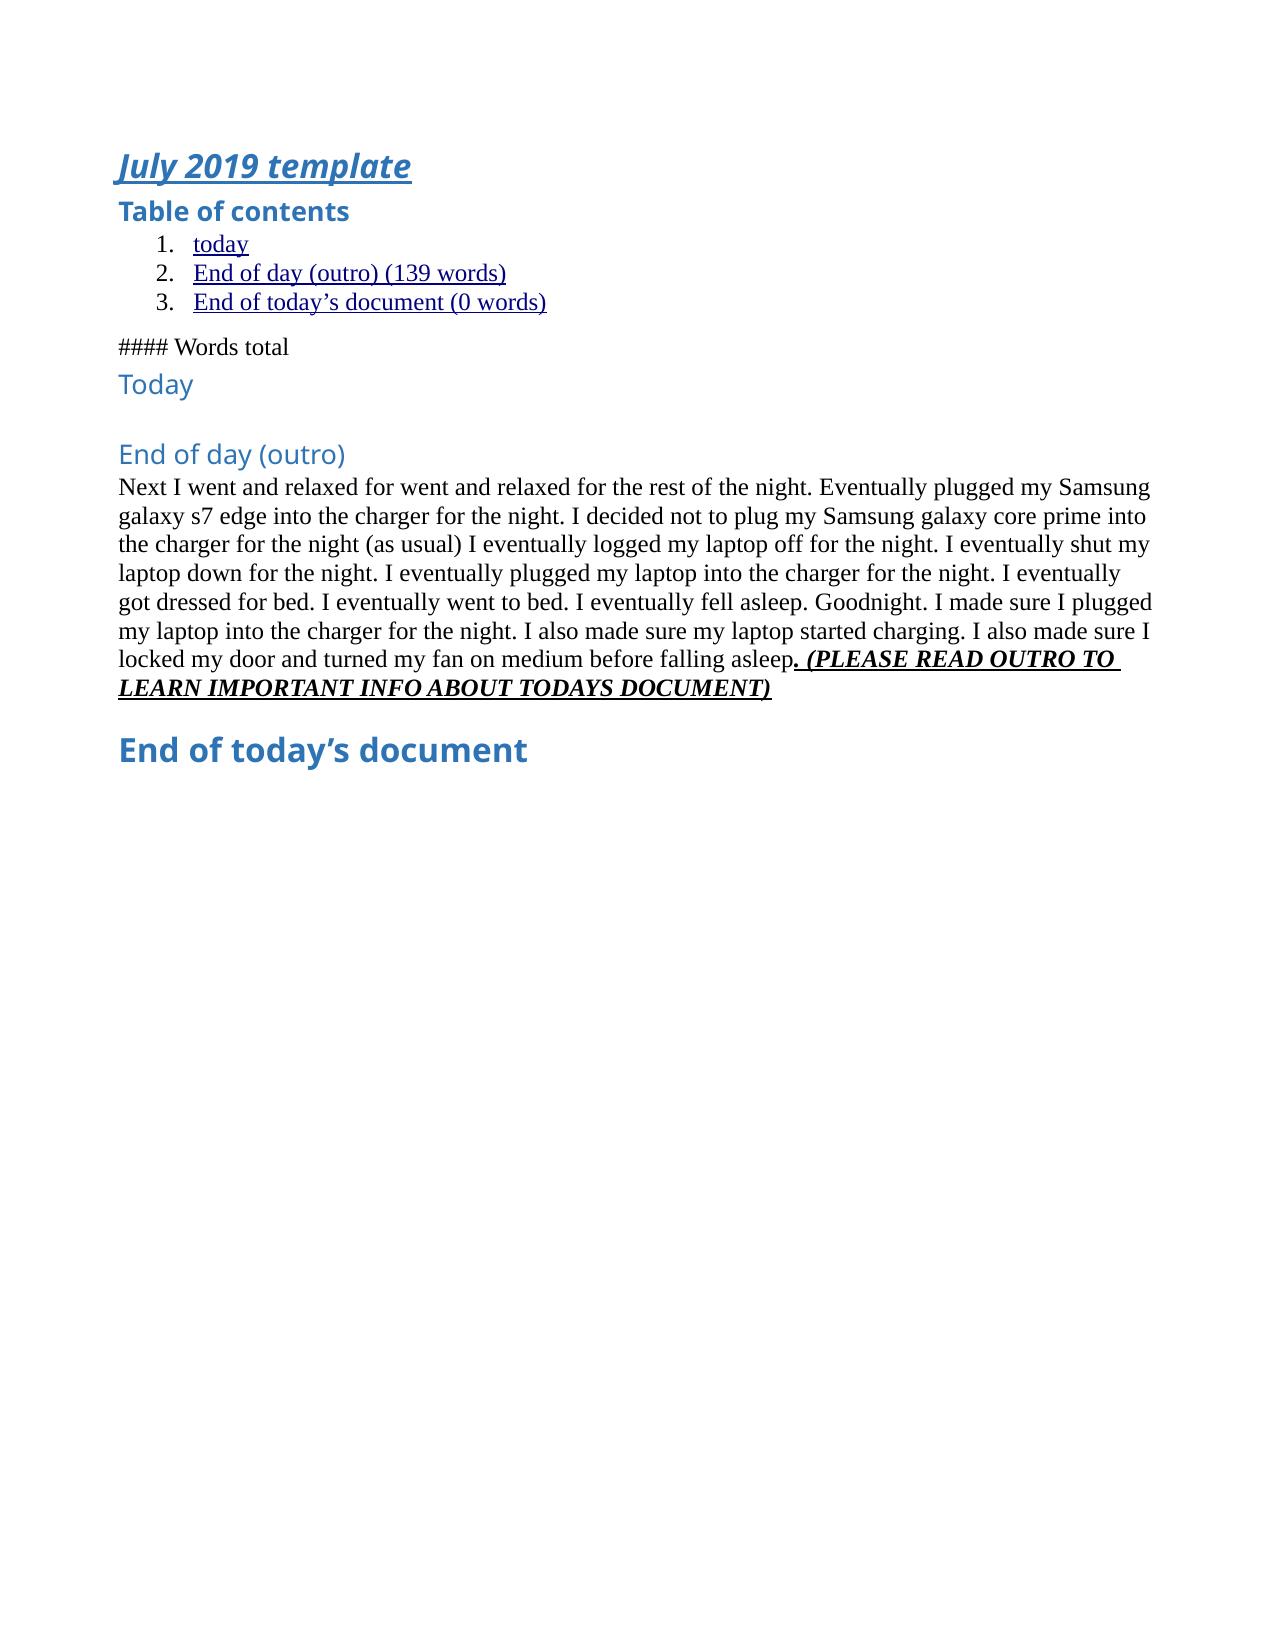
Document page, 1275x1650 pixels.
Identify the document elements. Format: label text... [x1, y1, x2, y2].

text Next I went and relaxed for went and relaxed for the rest of the night. Eventually plugged my Samsung galaxy s7 edge into the charger for the night. I decided not to plug my Samsung galaxy core prime into the charger for the night (as usual) I eventually logged my laptop off for the night. I eventually shut my laptop down for the night. I eventually plugged my laptop into the charger for the night. I eventually got dressed for bed. I eventually went to bed. I eventually fell asleep. Goodnight. I made sure I plugged my laptop into the charger for the night. I also made sure my laptop started charging. I also made sure I locked my door and turned my fan on medium before falling asleep. (PLEASE READ OUTRO TO LEARN IMPORTANT INFO ABOUT TODAYS DOCUMENT) [118, 472, 1157, 702]
subtitle Today [118, 365, 1157, 402]
text #### Words total [118, 332, 1157, 361]
list End of day (outro) (139 words) [156, 258, 1157, 287]
subtitle Table of contents [118, 193, 1157, 229]
subtitle July 2019 template [118, 143, 1157, 188]
list today [156, 229, 1157, 258]
subtitle End of today’s document [118, 727, 1157, 772]
list End of today’s document (0 words) [156, 287, 1157, 316]
subtitle End of day (outro) [118, 435, 1157, 472]
